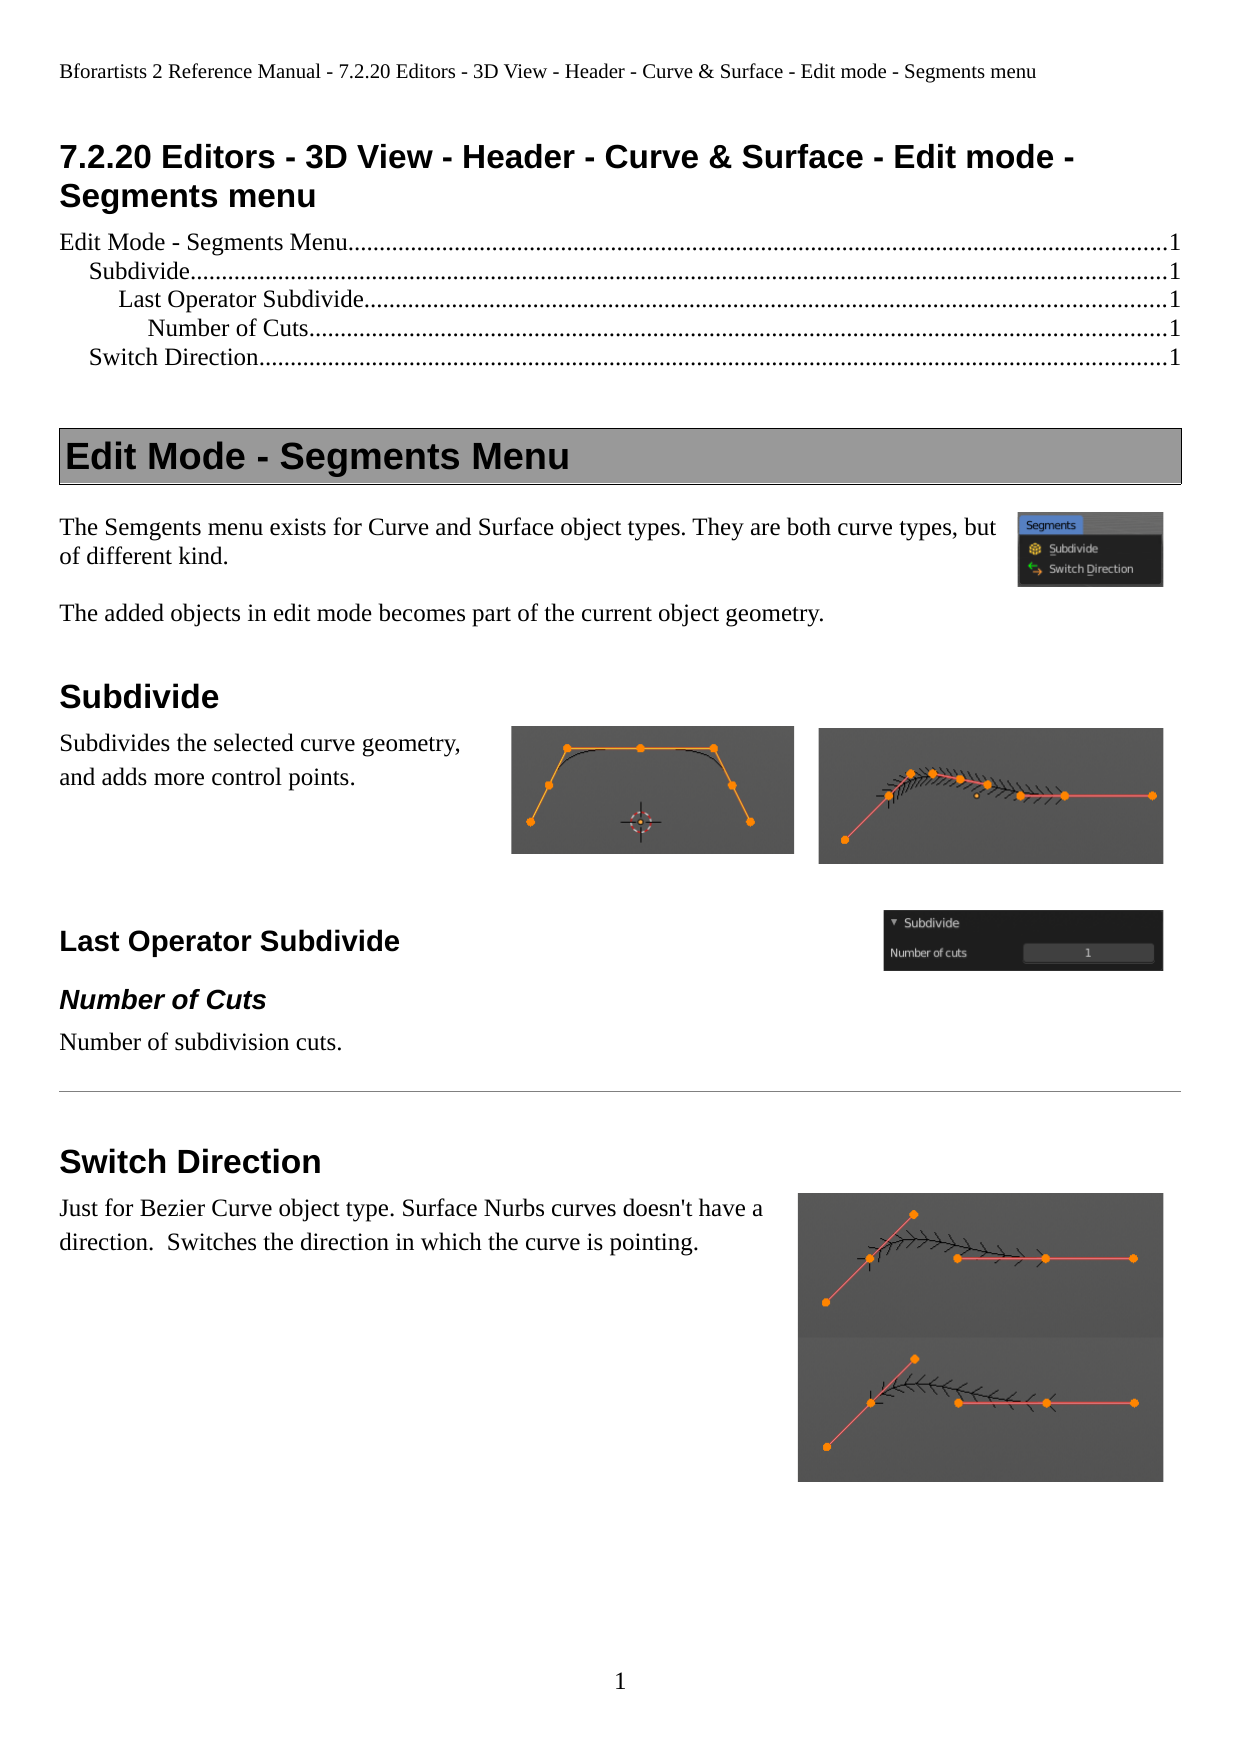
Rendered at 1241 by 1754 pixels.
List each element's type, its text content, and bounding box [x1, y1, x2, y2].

text Subdivide 1 [88, 256, 1181, 284]
text Subdivides the selected curve geometry, and adds more control points. [59, 728, 511, 791]
text Number of Cuts 1 [147, 313, 1181, 342]
picture [511, 726, 795, 854]
subtitle 7.2.20 Editors - 3D View - Header - Curve & Surface - Edit mode - Segments menu [59, 138, 1181, 214]
text The added objects in edit mode becomes part of the current object geometry. [59, 598, 1181, 627]
subtitle Subdivide [59, 677, 1181, 716]
subtitle [1164, 924, 1181, 958]
subtitle Number of Cuts [59, 983, 1181, 1015]
text Last Operator Subdivide 1 [118, 284, 1181, 313]
text Just for Bezier Curve object type. Surface Nurbs curves doesn't have a direction. Switches the direction in which the curve is pointing. [59, 1193, 797, 1256]
text The Semgents menu exists for Curve and Surface object types. They are both curve types, but of different kind. [59, 512, 1017, 570]
text Edit Mode - Segments Menu 1 [59, 227, 1181, 256]
subtitle Last Operator Subdivide [59, 924, 883, 958]
picture [818, 728, 1164, 864]
text Number of subdivision cuts. [59, 1027, 1181, 1056]
text [795, 728, 818, 791]
subtitle Switch Direction [59, 1141, 1181, 1180]
picture [797, 1193, 1164, 1482]
table_header Edit Mode - Segments Menu [60, 429, 1181, 483]
picture [883, 910, 1164, 971]
text Switch Direction 1 [88, 342, 1181, 371]
picture [1017, 512, 1164, 587]
